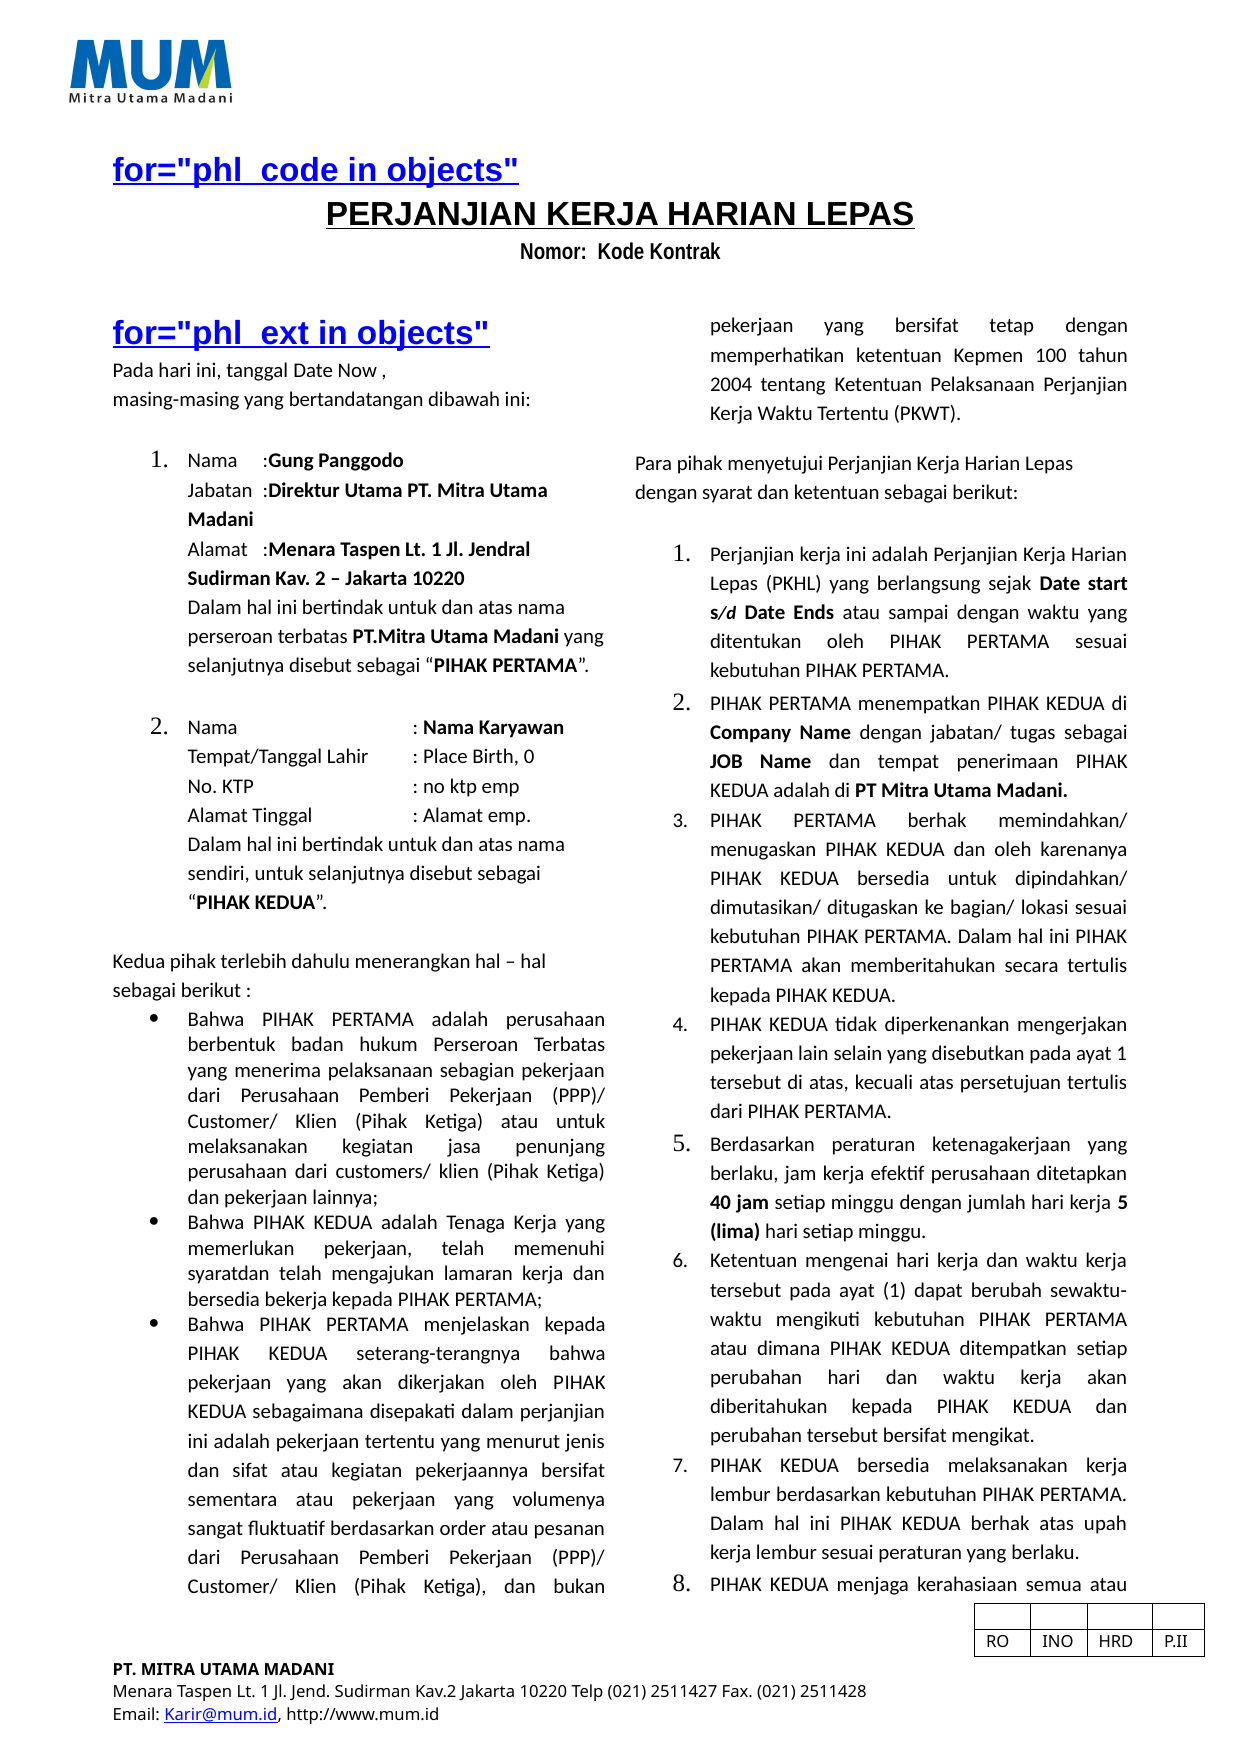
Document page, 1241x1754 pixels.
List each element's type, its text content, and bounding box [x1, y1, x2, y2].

picture [48, 22, 254, 118]
text masing-masing yang bertandatangan dibawah ini: [112, 386, 605, 411]
list Alamat Tinggal : Alamat emp. [150, 802, 605, 827]
list No. KTP : no ktp emp [150, 773, 605, 798]
text Para pihak menyetujui Perjanjian Kerja Harian Lepas dengan syarat dan ketentuan sebagai berikut: [635, 450, 1128, 505]
list pekerjaan yang bersifat tetap dengan memperhatikan ketentuan Kepmen 100 tahun 2004 tentang Ketentuan Pelaksanaan Perjanjian Kerja Waktu Tertentu (PKWT). [672, 313, 1128, 426]
list Dalam hal ini bertindak untuk dan atas nama perseroan terbatas PT.Mitra Utama Madani yang selanjutnya disebut sebagai “PIHAK PERTAMA”. [150, 594, 605, 678]
list Tempat/Tanggal Lahir : Place Birth, Birthss [150, 744, 605, 769]
list Ketentuan mengenai hari kerja dan waktu kerja tersebut pada ayat (1) dapat berubah sewaktu-waktu mengikuti kebutuhan PIHAK PERTAMA atau dimana PIHAK KEDUA ditempatkan setiap perubahan hari dan waktu kerja akan diberitahukan kepada PIHAK KEDUA dan perubahan tersebut bersifat mengikat. [672, 1248, 1128, 1448]
list Alamat :Menara Taspen Lt. 1 Jl. Jendral Sudirman Kav. 2 – Jakarta 10220 [150, 536, 605, 590]
list PIHAK KEDUA bersedia melaksanakan kerja lembur berdasarkan kebutuhan PIHAK PERTAMA. Dalam hal ini PIHAK KEDUA berhak atas upah kerja lembur sesuai peraturan yang berlaku. [672, 1452, 1128, 1565]
list Bahwa PIHAK KEDUA adalah Tenaga Kerja yang memerlukan pekerjaan, telah memenuhi syaratdan telah mengajukan lamaran kerja dan bersedia bekerja kepada PIHAK PERTAMA; [150, 1209, 605, 1311]
text for="phl_code in objects" [112, 150, 1128, 188]
list PIHAK KEDUA tidak diperkenankan mengerjakan pekerjaan lain selain yang disebutkan pada ayat 1 tersebut di atas, kecuali atas persetujuan tertulis dari PIHAK PERTAMA. [672, 1011, 1128, 1124]
list Dalam hal ini bertindak untuk dan atas nama sendiri, untuk selanjutnya disebut sebagai “PIHAK KEDUA”. [150, 831, 605, 915]
list Berdasarkan peraturan ketenagakerjaan yang berlaku, jam kerja efektif perusahaan ditetapkan 40 jam setiap minggu dengan jumlah hari kerja 5 (lima) hari setiap minggu. [672, 1128, 1128, 1244]
list Bahwa PIHAK PERTAMA adalah perusahaan berbentuk badan hukum Perseroan Terbatas yang menerima pelaksanaan sebagian pekerjaan dari Perusahaan Pemberi Pekerjaan (PPP)/ Customer/ Klien (Pihak Ketiga) atau untuk melaksanakan kegiatan jasa penunjang perusahaan dari customers/ klien (Pihak Ketiga) dan pekerjaan lainnya; [150, 1006, 605, 1209]
list Nama :Gung Panggodo [150, 444, 605, 473]
list Bahwa PIHAK PERTAMA menjelaskan kepada PIHAK KEDUA seterang-terangnya bahwa pekerjaan yang akan dikerjakan oleh PIHAK KEDUA sebagaimana disepakati dalam perjanjian ini adalah pekerjaan tertentu yang menurut jenis dan sifat atau kegiatan pekerjaannya bersifat sementara atau pekerjaan yang volumenya sangat fluktuatif berdasarkan order atau pesanan dari Perusahaan Pemberi Pekerjaan (PPP)/ Customer/ Klien (Pihak Ketiga), dan bukan [150, 1311, 605, 1599]
list PIHAK PERTAMA berhak memindahkan/ menugaskan PIHAK KEDUA dan oleh karenanya PIHAK KEDUA bersedia untuk dipindahkan/ dimutasikan/ ditugaskan ke bagian/ lokasi sesuai kebutuhan PIHAK PERTAMA. Dalam hal ini PIHAK PERTAMA akan memberitahukan secara tertulis kepada PIHAK KEDUA. [672, 807, 1128, 1007]
list Perjanjian kerja ini adalah Perjanjian Kerja Harian Lepas (PKHL) yang berlangsung sejak Date start s/d Date Ends atau sampai dengan waktu yang ditentukan oleh PIHAK PERTAMA sesuai kebutuhan PIHAK PERTAMA. [672, 538, 1128, 683]
text Nomor: Kode Kontrak [112, 238, 1128, 265]
text Kedua pihak terlebih dahulu menerangkan hal – hal sebagai berikut : [112, 948, 605, 1002]
list PIHAK KEDUA menjaga kerahasiaan semua atau [672, 1568, 1128, 1597]
list Nama : Nama Karyawan [150, 711, 605, 739]
list Jabatan :Direktur Utama PT. Mitra Utama Madani [150, 477, 605, 532]
list PIHAK PERTAMA menempatkan PIHAK KEDUA di Company Name dengan jabatan/ tugas sebagai JOB Name dan tempat penerimaan PIHAK KEDUA adalah di PT Mitra Utama Madani. [672, 687, 1128, 803]
text PERJANJIAN KERJA HARIAN LEPAS [112, 194, 1128, 233]
text for="phl_ext in objects" [112, 313, 605, 351]
text Pada hari ini, tanggal Date Now , [112, 357, 605, 382]
